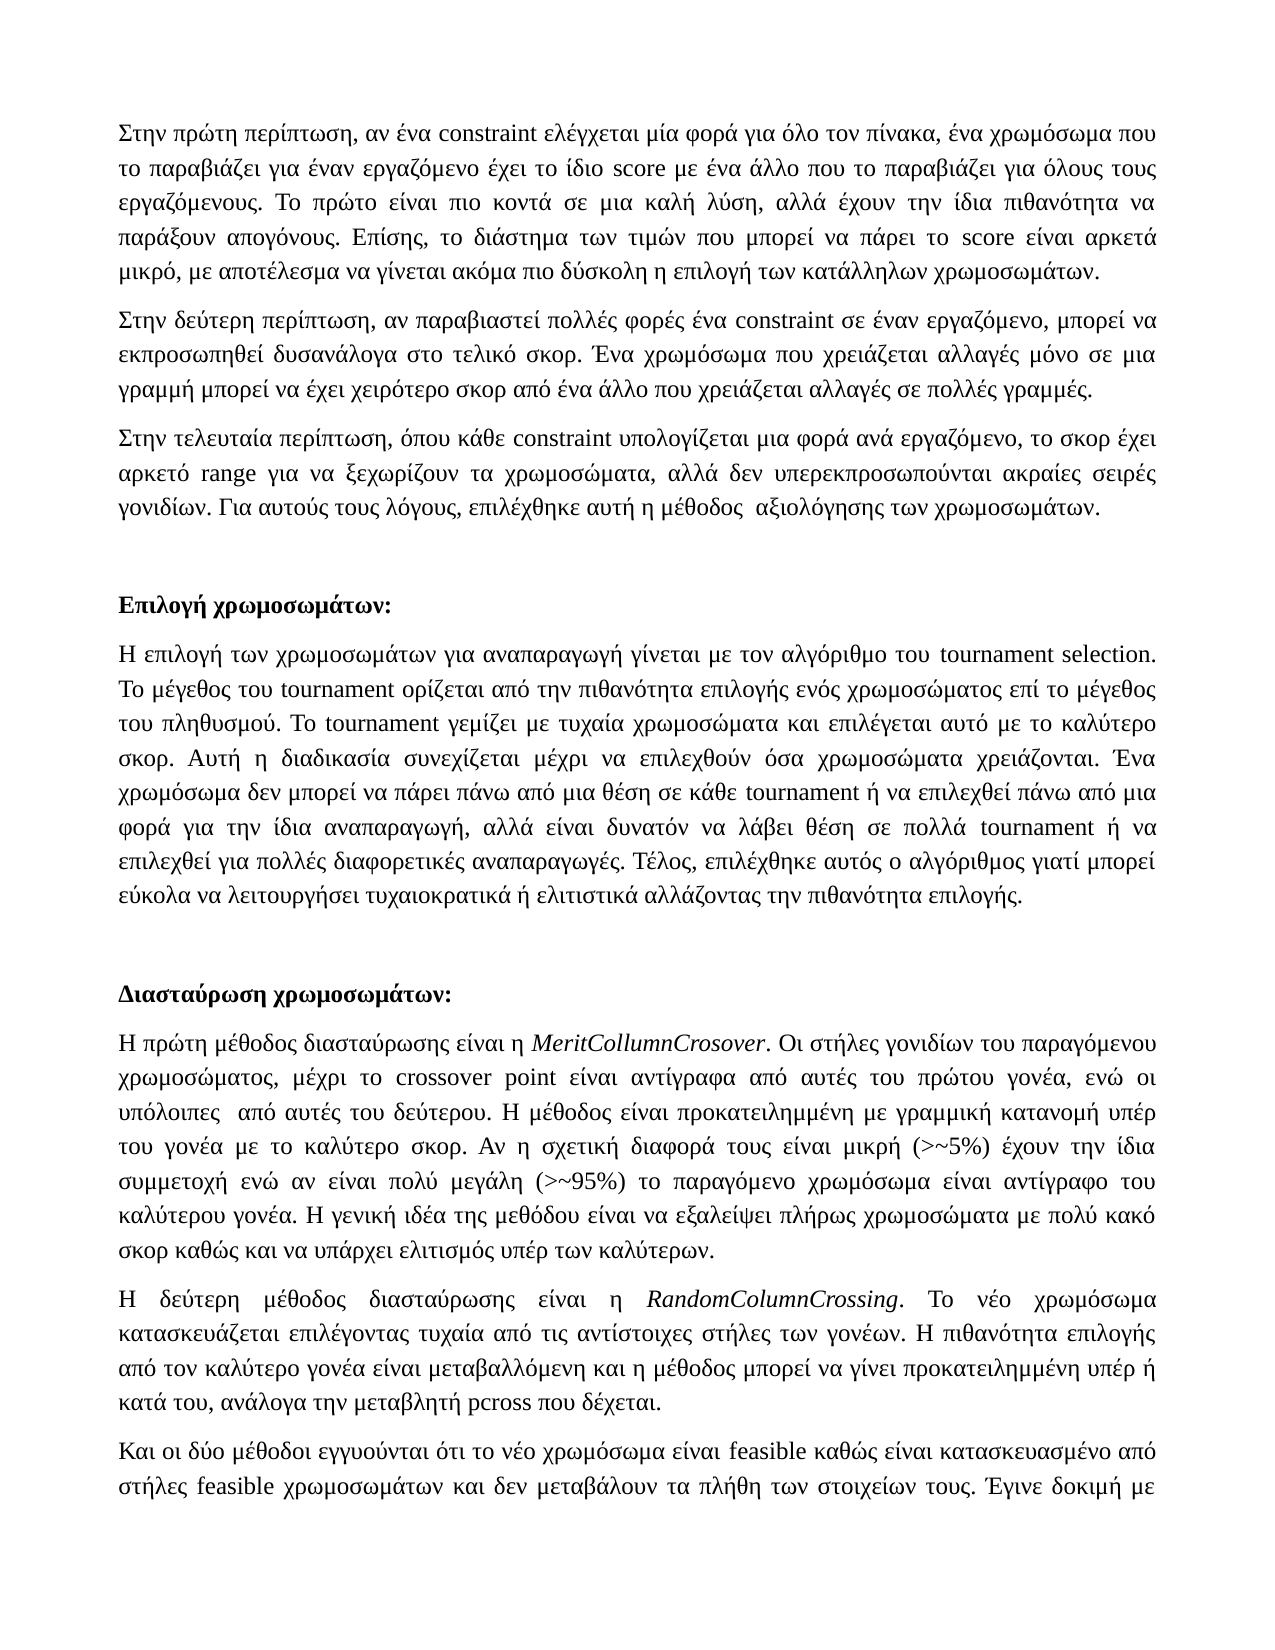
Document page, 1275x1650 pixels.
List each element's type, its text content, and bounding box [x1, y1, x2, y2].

text Στην πρώτη περίπτωση, αν ένα constraint ελέγχεται μία φορά για όλο τον πίνακα, ένα χρωμόσωμα που το παραβιάζει για έναν εργαζόμενο έχει το ίδιο score με ένα άλλο που το παραβιάζει για όλους τους εργαζόμενους. Το πρώτο είναι πιο κοντά σε μια καλή λύση, αλλά έχουν την ίδια πιθανότητα να παράξουν απογόνους. Επίσης, το διάστημα των τιμών που μπορεί να πάρει το score είναι αρκετά μικρό, με αποτέλεσμα να γίνεται ακόμα πιο δύσκολη η επιλογή των κατάλληλων χρωμοσωμάτων. [118, 118, 1157, 285]
text Διασταύρωση χρωμοσωμάτων: [118, 979, 1157, 1007]
text Η επιλογή των χρωμοσωμάτων για αναπαραγωγή γίνεται με τον αλγόριθμο του tournament selection. Το μέγεθος του tournament ορίζεται από την πιθανότητα επιλογής ενός χρωμοσώματος επί το μέγεθος του πληθυσμού. Το tournament γεμίζει με τυχαία χρωμοσώματα και επιλέγεται αυτό με το καλύτερο σκορ. Αυτή η διαδικασία συνεχίζεται μέχρι να επιλεχθούν όσα χρωμοσώματα χρειάζονται. Ένα χρωμόσωμα δεν μπορεί να πάρει πάνω από μια θέση σε κάθε tournament ή να επιλεχθεί πάνω από μια φορά για την ίδια αναπαραγωγή, αλλά είναι δυνατόν να λάβει θέση σε πολλά tournament ή να επιλεχθεί για πολλές διαφορετικές αναπαραγωγές. Τέλος, επιλέχθηκε αυτός ο αλγόριθμος γιατί μπορεί εύκολα να λειτουργήσει τυχαιοκρατικά ή ελιτιστικά αλλάζοντας την πιθανότητα επιλογής. [118, 639, 1157, 909]
text Επιλογή χρωμοσωμάτων: [118, 590, 1157, 619]
text Στην τελευταία περίπτωση, όπου κάθε constraint υπολογίζεται μια φορά ανά εργαζόμενο, το σκορ έχει αρκετό range για να ξεχωρίζουν τα χρωμοσώματα, αλλά δεν υπερεκπροσωπούνται ακραίες σειρές γονιδίων. Για αυτούς τους λόγους, επιλέχθηκε αυτή η μέθοδος αξιολόγησης των χρωμοσωμάτων. [118, 423, 1157, 521]
text Η δεύτερη μέθοδος διασταύρωσης είναι η RandomColumnCrossing. Το νέο χρωμόσωμα κατασκευάζεται επιλέγοντας τυχαία από τις αντίστοιχες στήλες των γονέων. Η πιθανότητα επιλογής από τον καλύτερο γονέα είναι μεταβαλλόμενη και η μέθοδος μπορεί να γίνει προκατειλημμένη υπέρ ή κατά του, ανάλογα την μεταβλητή pcross που δέχεται. [118, 1284, 1157, 1416]
text Και οι δύο μέθοδοι εγγυούνται ότι το νέο χρωμόσωμα είναι feasible καθώς είναι κατασκευασμένο από στήλες feasible χρωμοσωμάτων και δεν μεταβάλουν τα πλήθη των στοιχείων τους. Έγινε δοκιμή με [118, 1436, 1157, 1499]
text Η πρώτη μέθοδος διασταύρωσης είναι η MeritCollumnCrosover. Οι στήλες γονιδίων του παραγόμενου χρωμοσώματος, μέχρι το crossover point είναι αντίγραφα από αυτές του πρώτου γονέα, ενώ οι υπόλοιπες από αυτές του δεύτερου. H μέθοδος είναι προκατειλημμένη με γραμμική κατανομή υπέρ του γονέα με το καλύτερο σκορ. Αν η σχετική διαφορά τους είναι μικρή (>~5%) έχουν την ίδια συμμετοχή ενώ αν είναι πολύ μεγάλη (>~95%) το παραγόμενο χρωμόσωμα είναι αντίγραφο του καλύτερου γονέα. Η γενική ιδέα της μεθόδου είναι να εξαλείψει πλήρως χρωμοσώματα με πολύ κακό σκορ καθώς και να υπάρχει ελιτισμός υπέρ των καλύτερων. [118, 1028, 1157, 1263]
text Στην δεύτερη περίπτωση, αν παραβιαστεί πολλές φορές ένα constraint σε έναν εργαζόμενο, μπορεί να εκπροσωπηθεί δυσανάλογα στο τελικό σκορ. Ένα χρωμόσωμα που χρειάζεται αλλαγές μόνο σε μια γραμμή μπορεί να έχει χειρότερο σκορ από ένα άλλο που χρειάζεται αλλαγές σε πολλές γραμμές. [118, 305, 1157, 403]
